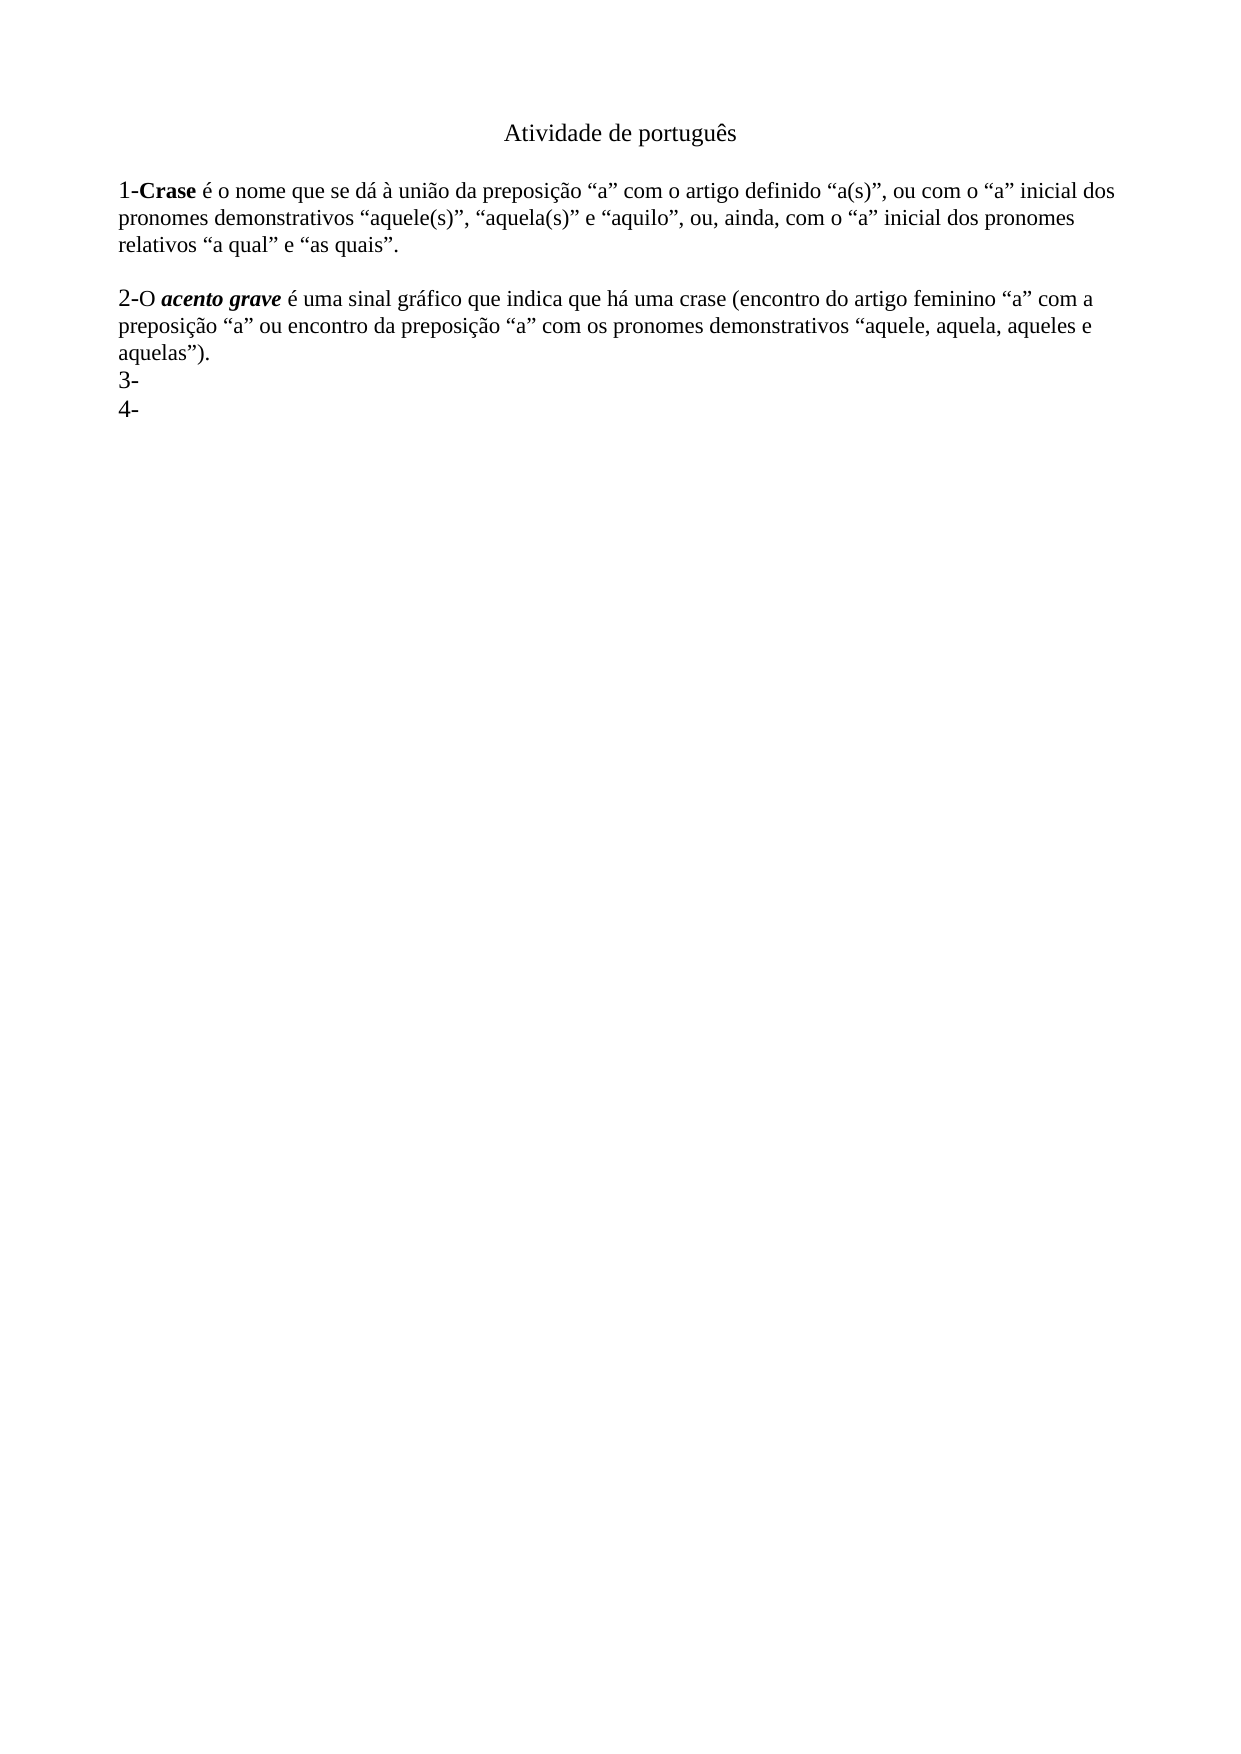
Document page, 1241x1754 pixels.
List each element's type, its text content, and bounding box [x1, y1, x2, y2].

text 4- [118, 394, 1122, 422]
text 3- [118, 365, 1122, 394]
text 1-Crase é o nome que se dá à união da preposição “a” com o artigo definido “a(s)”, ou com o “a” inicial dos pronomes demonstrativos “aquele(s)”, “aquela(s)” e “aquilo”, ou, ainda, com o “a” inicial dos pronomes relativos “a qual” e “as quais”. [118, 176, 1122, 257]
text 2-O acento grave é uma sinal gráfico que indica que há uma crase (encontro do artigo feminino “a” com a preposição “a” ou encontro da preposição “a” com os pronomes demonstrativos “aquele, aquela, aqueles e aquelas”). [118, 283, 1122, 365]
text Atividade de português [118, 118, 1122, 147]
